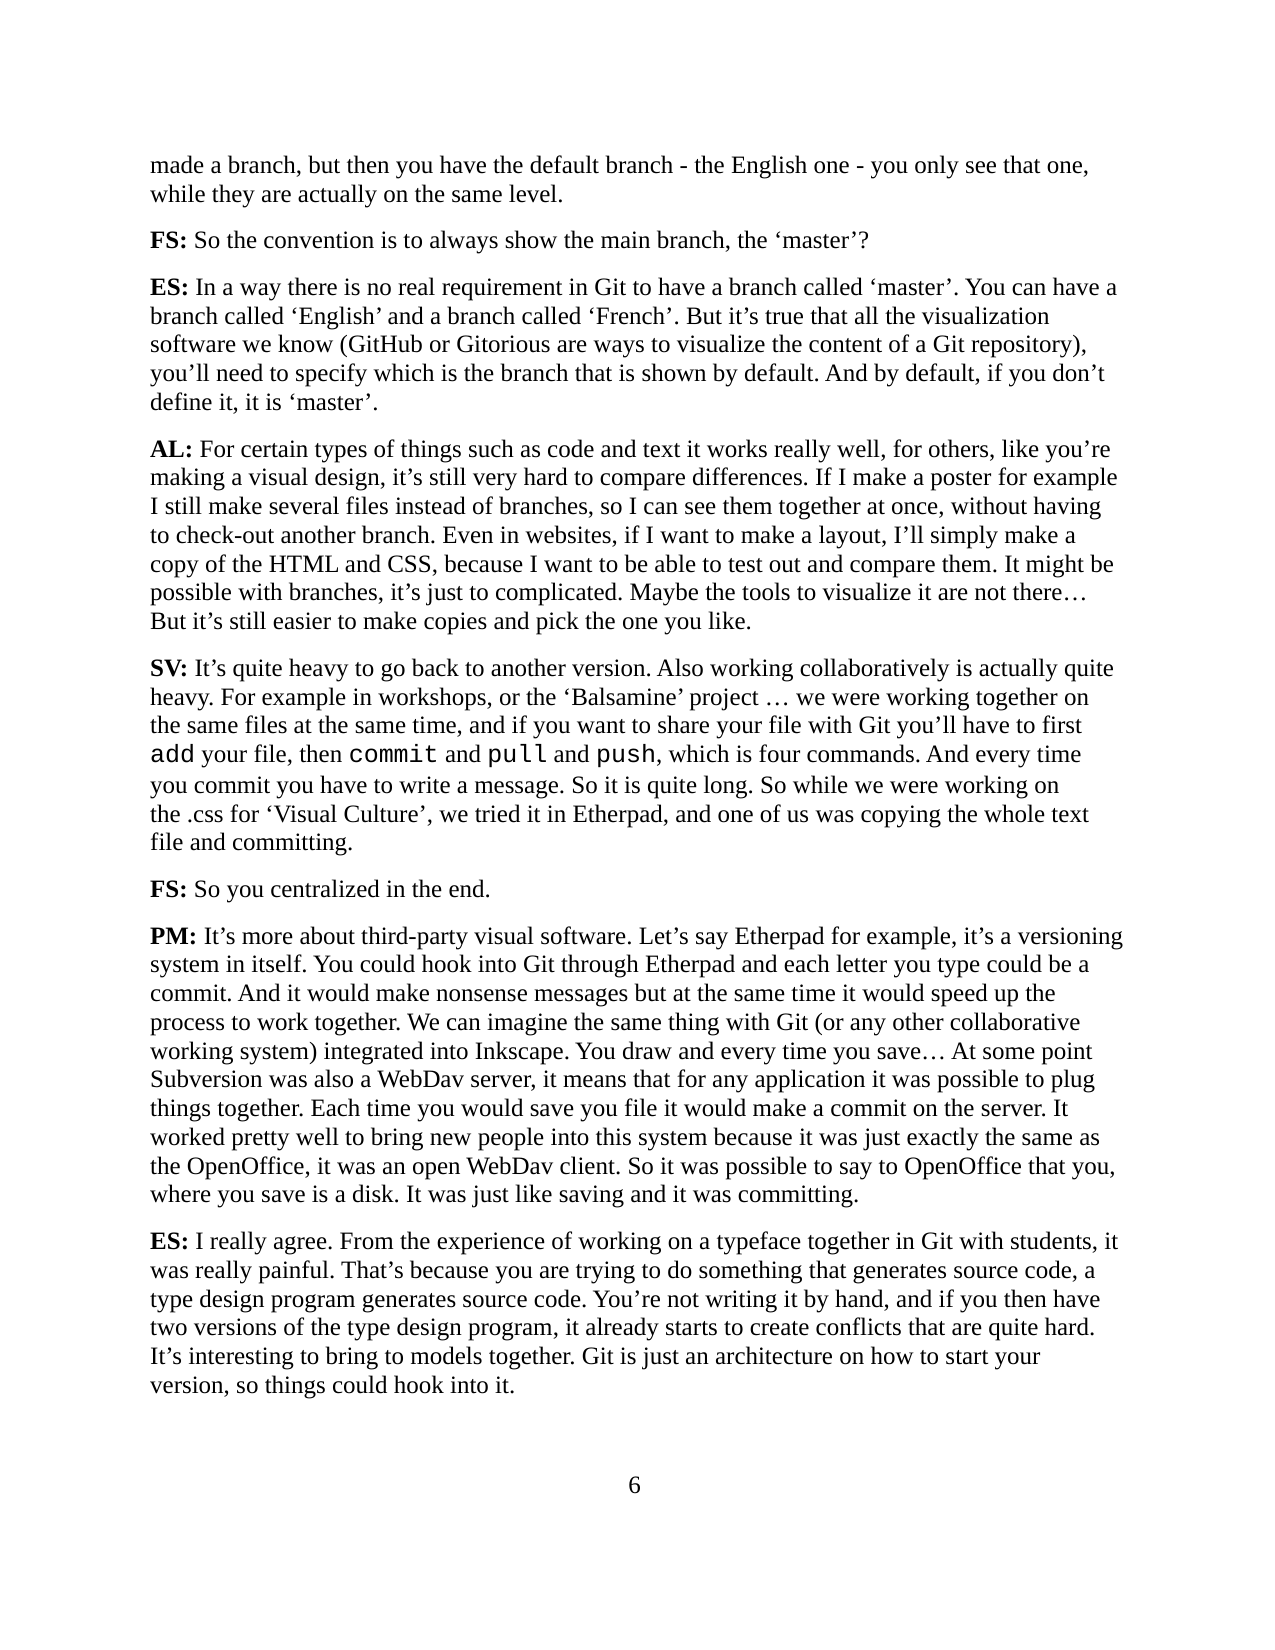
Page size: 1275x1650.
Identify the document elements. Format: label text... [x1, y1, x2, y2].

text made a branch, but then you have the default branch - the English one - you only see that one, while they are actually on the same level. [150, 150, 1125, 207]
text AL: For certain types of things such as code and text it works really well, for others, like you’re making a visual design, it’s still very hard to compare differences. If I make a poster for example I still make several files instead of branches, so I can see them together at once, without having to check-out another branch. Even in websites, if I want to make a layout, I’ll simply make a copy of the HTML and CSS, because I want to be able to test out and compare them. It might be possible with branches, it’s just to complicated. Maybe the tools to visualize it are not there… But it’s still easier to make copies and pick the one you like. [150, 434, 1125, 635]
text PM: It’s more about third-party visual software. Let’s say Etherpad for example, it’s a versioning system in itself. You could hook into Git through Etherpad and each letter you type could be a commit. And it would make nonsense messages but at the same time it would speed up the process to work together. We can imagine the same thing with Git (or any other collaborative working system) integrated into Inkscape. You draw and every time you save… At some point Subversion was also a WebDav server, it means that for any application it was possible to plug things together. Each time you would save you file it would make a commit on the server. It worked pretty well to bring new people into this system because it was just exactly the same as the OpenOffice, it was an open WebDav client. So it was possible to say to OpenOffice that you, where you save is a disk. It was just like saving and it was committing. [150, 921, 1125, 1208]
text SV: It’s quite heavy to go back to another version. Also working collaboratively is actually quite heavy. For example in workshops, or the ‘Balsamine’ project … we were working together on the same files at the same time, and if you want to share your file with Git you’ll have to first add your file, then commit and pull and push, which is four commands. And every time you commit you have to write a message. So it is quite long. So while we were working on the .css for ‘Visual Culture’, we tried it in Etherpad, and one of us was copying the whole text file and committing. [150, 653, 1125, 856]
text ES: I really agree. From the experience of working on a typeface together in Git with students, it was really painful. That’s because you are trying to do something that generates source code, a type design program generates source code. You’re not writing it by hand, and if you then have two versions of the type design program, it already starts to create conflicts that are quite hard. It’s interesting to bring to models together. Git is just an architecture on how to start your version, so things could hook into it. [150, 1226, 1125, 1399]
text FS: So the convention is to always show the main branch, the ‘master’? [150, 225, 1125, 254]
text ES: In a way there is no real requirement in Git to have a branch called ‘master’. You can have a branch called ‘English’ and a branch called ‘French’. But it’s true that all the visualization software we know (GitHub or Gitorious are ways to visualize the content of a Git repository), you’ll need to specify which is the branch that is shown by default. And by default, if you don’t define it, it is ‘master’. [150, 272, 1125, 416]
text FS: So you centralized in the end. [150, 874, 1125, 903]
